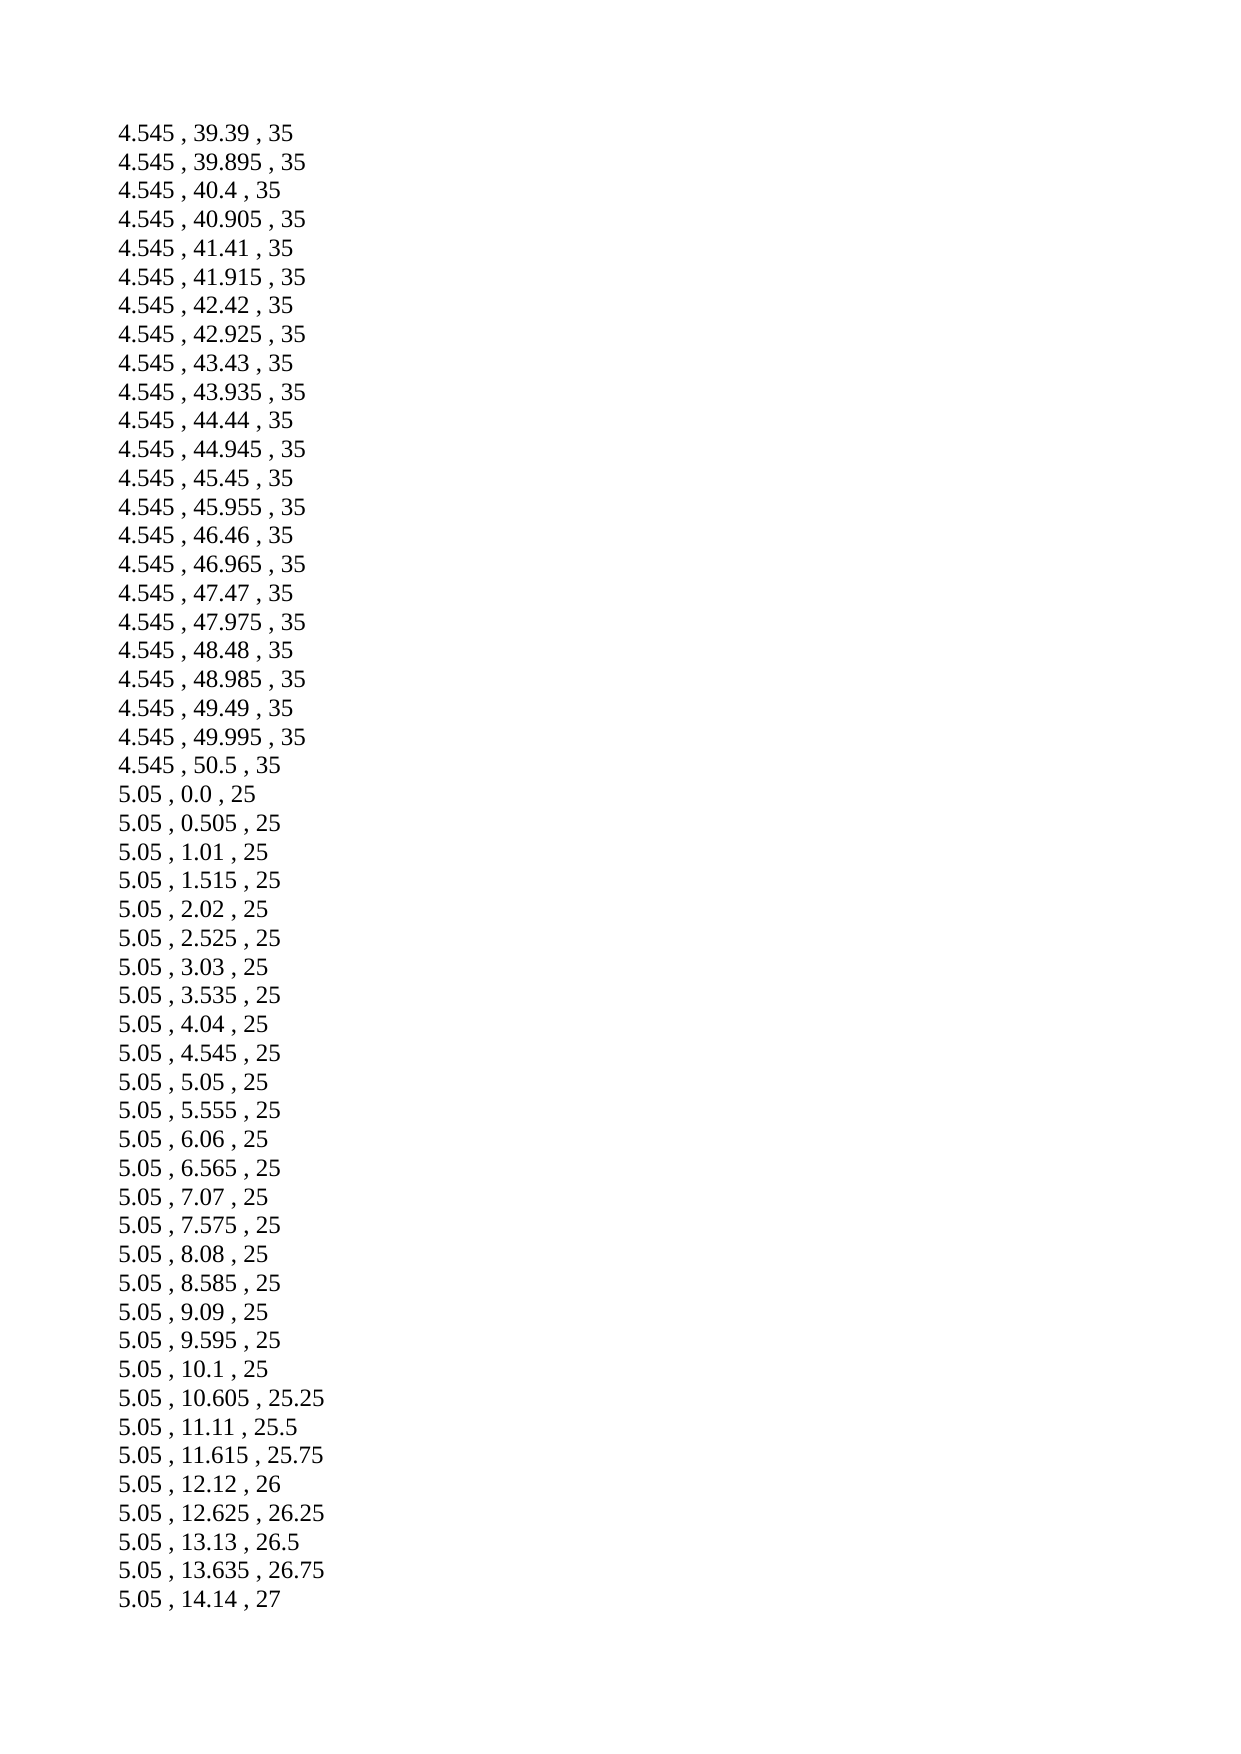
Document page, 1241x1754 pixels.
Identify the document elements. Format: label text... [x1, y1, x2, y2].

text 5.05 , 7.575 , 25 [118, 1211, 1122, 1239]
text 5.05 , 3.03 , 25 [118, 952, 1122, 981]
text 5.05 , 3.535 , 25 [118, 981, 1122, 1009]
text 4.545 , 44.44 , 35 [118, 406, 1122, 434]
text 5.05 , 12.625 , 26.25 [118, 1498, 1122, 1527]
text 4.545 , 40.905 , 35 [118, 204, 1122, 233]
text 4.545 , 41.41 , 35 [118, 233, 1122, 262]
text 4.545 , 45.955 , 35 [118, 492, 1122, 521]
text 5.05 , 5.05 , 25 [118, 1067, 1122, 1096]
text 4.545 , 46.46 , 35 [118, 521, 1122, 549]
text 4.545 , 42.42 , 35 [118, 291, 1122, 319]
text 4.545 , 42.925 , 35 [118, 319, 1122, 348]
text 5.05 , 11.11 , 25.5 [118, 1412, 1122, 1441]
text 5.05 , 14.14 , 27 [118, 1584, 1122, 1613]
text 4.545 , 41.915 , 35 [118, 262, 1122, 291]
text 5.05 , 4.04 , 25 [118, 1009, 1122, 1038]
text 4.545 , 39.39 , 35 [118, 118, 1122, 147]
text 4.545 , 47.47 , 35 [118, 578, 1122, 607]
text 5.05 , 8.08 , 25 [118, 1239, 1122, 1268]
text 5.05 , 5.555 , 25 [118, 1096, 1122, 1124]
text 4.545 , 43.935 , 35 [118, 377, 1122, 406]
text 5.05 , 10.605 , 25.25 [118, 1383, 1122, 1412]
text 5.05 , 2.525 , 25 [118, 923, 1122, 952]
text 4.545 , 46.965 , 35 [118, 549, 1122, 578]
text 5.05 , 1.01 , 25 [118, 837, 1122, 866]
text 5.05 , 6.565 , 25 [118, 1153, 1122, 1182]
text 5.05 , 9.595 , 25 [118, 1326, 1122, 1354]
text 4.545 , 45.45 , 35 [118, 463, 1122, 492]
text 5.05 , 0.505 , 25 [118, 808, 1122, 837]
text 4.545 , 47.975 , 35 [118, 607, 1122, 636]
text 5.05 , 7.07 , 25 [118, 1182, 1122, 1211]
text 5.05 , 12.12 , 26 [118, 1469, 1122, 1498]
text 4.545 , 39.895 , 35 [118, 147, 1122, 176]
text 4.545 , 40.4 , 35 [118, 176, 1122, 204]
text 5.05 , 8.585 , 25 [118, 1268, 1122, 1297]
text 5.05 , 10.1 , 25 [118, 1354, 1122, 1383]
text 4.545 , 48.985 , 35 [118, 664, 1122, 693]
text 5.05 , 13.635 , 26.75 [118, 1556, 1122, 1584]
text 4.545 , 50.5 , 35 [118, 751, 1122, 779]
text 4.545 , 43.43 , 35 [118, 348, 1122, 377]
text 5.05 , 4.545 , 25 [118, 1038, 1122, 1067]
text 5.05 , 6.06 , 25 [118, 1124, 1122, 1153]
text 4.545 , 49.49 , 35 [118, 693, 1122, 722]
text 4.545 , 44.945 , 35 [118, 434, 1122, 463]
text 5.05 , 0.0 , 25 [118, 779, 1122, 808]
text 5.05 , 13.13 , 26.5 [118, 1527, 1122, 1556]
text 5.05 , 1.515 , 25 [118, 866, 1122, 894]
text 5.05 , 2.02 , 25 [118, 894, 1122, 923]
text 4.545 , 48.48 , 35 [118, 636, 1122, 664]
text 5.05 , 9.09 , 25 [118, 1297, 1122, 1326]
text 5.05 , 11.615 , 25.75 [118, 1441, 1122, 1469]
text 4.545 , 49.995 , 35 [118, 722, 1122, 751]
